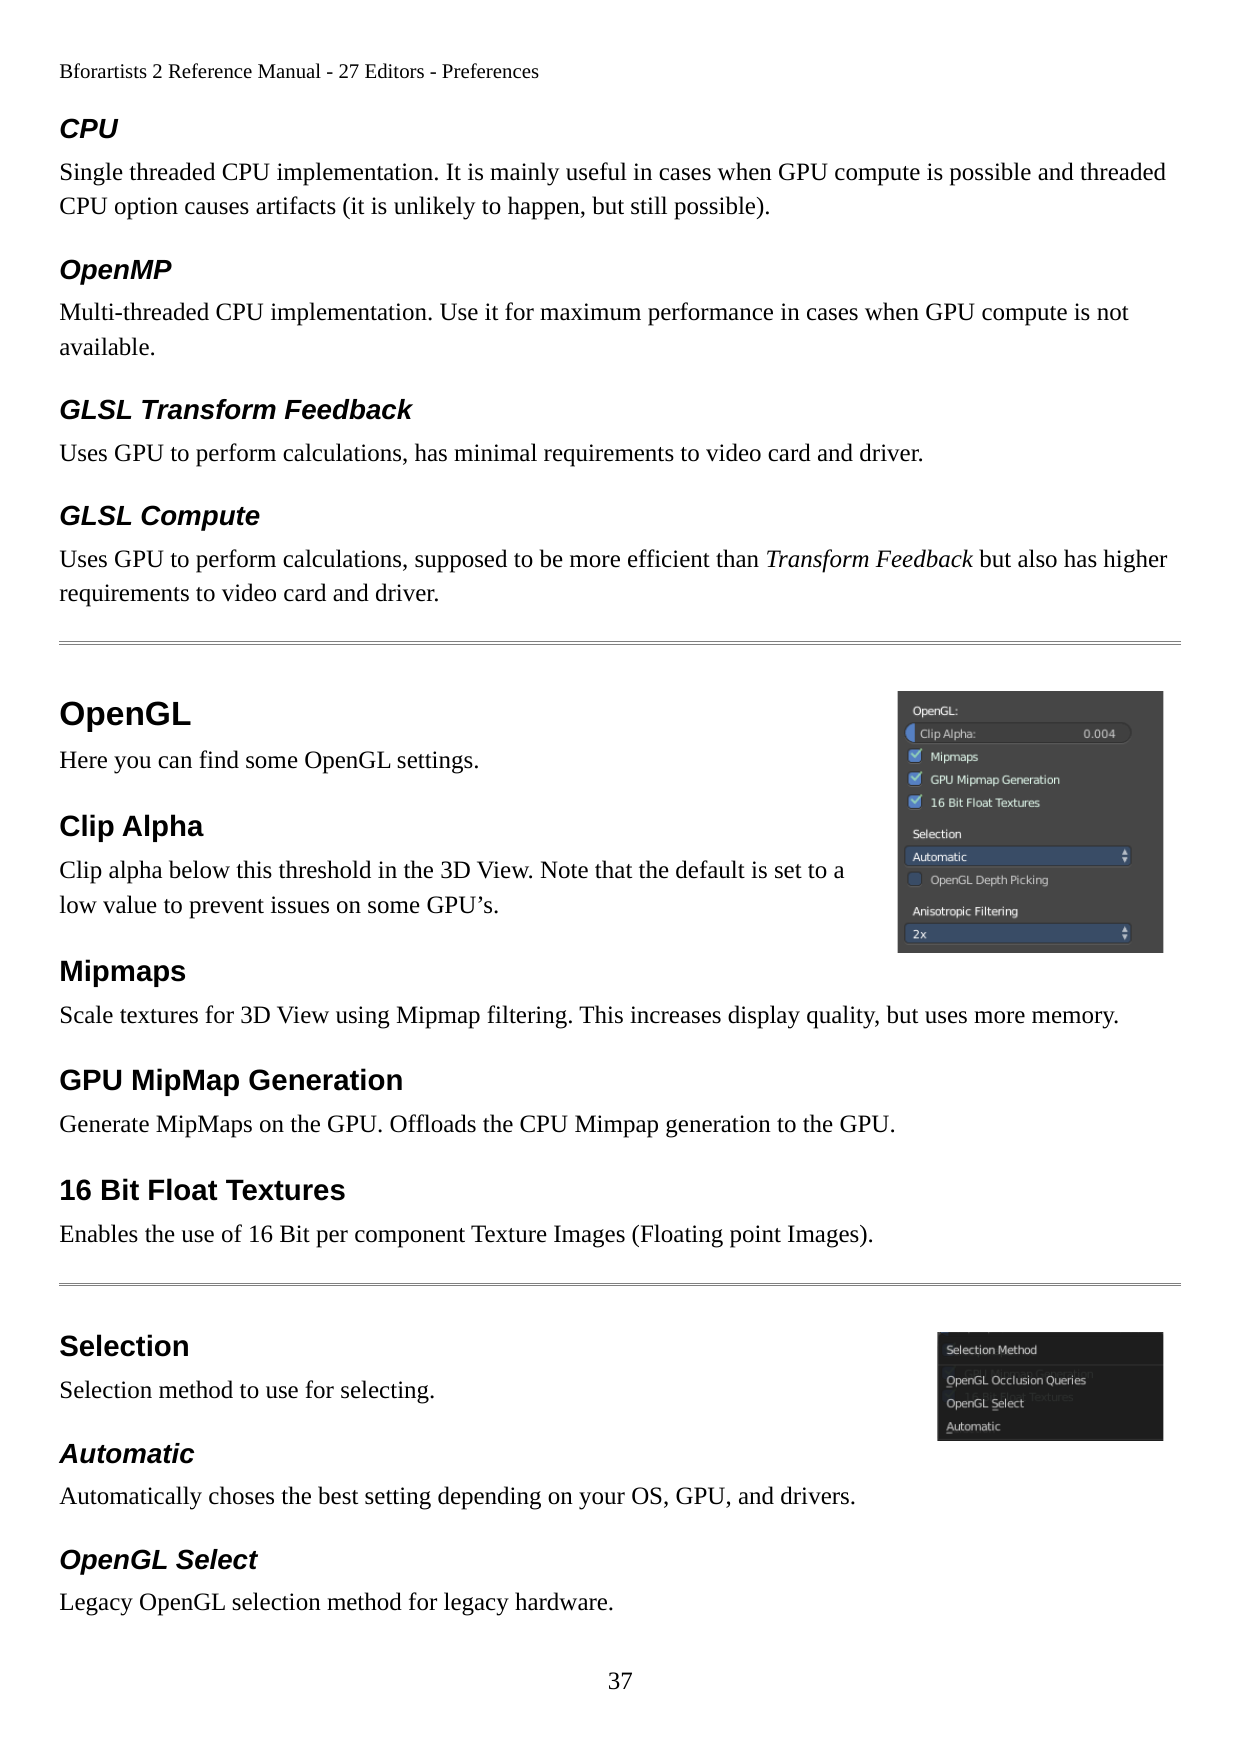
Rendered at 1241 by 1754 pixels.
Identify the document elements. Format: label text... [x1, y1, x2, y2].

text Scale textures for 3D View using Mipmap filtering. This increases display quality, but uses more memory. [59, 1000, 1181, 1028]
picture [897, 691, 1164, 953]
subtitle Automatic [59, 1437, 1181, 1469]
subtitle OpenGL [59, 694, 897, 733]
text Enables the use of 16 Bit per component Texture Images (Floating point Images). [59, 1219, 1181, 1248]
text Uses GPU to perform calculations, has minimal requirements to video card and driver. [59, 438, 1181, 467]
subtitle GLSL Compute [59, 499, 1181, 531]
subtitle [1164, 694, 1181, 733]
text Generate MipMaps on the GPU. Offloads the CPU Mimpap generation to the GPU. [59, 1109, 1181, 1138]
subtitle Mipmaps [59, 953, 1181, 987]
text Single threaded CPU implementation. It is mainly useful in cases when GPU compute is possible and threaded CPU option causes artifacts (it is unlikely to happen, but still possible). [59, 157, 1181, 220]
subtitle GLSL Transform Feedback [59, 393, 1181, 425]
subtitle GPU MipMap Generation [59, 1063, 1181, 1097]
subtitle CPU [59, 113, 1181, 144]
text Selection method to use for selecting. [59, 1376, 937, 1404]
subtitle Clip Alpha [59, 809, 897, 843]
subtitle OpenGL Select [59, 1543, 1181, 1575]
subtitle OpenMP [59, 253, 1181, 285]
subtitle 16 Bit Float Textures [59, 1173, 1181, 1207]
subtitle Selection [59, 1329, 1181, 1363]
text Automatically choses the best setting depending on your OS, GPU, and drivers. [59, 1481, 1181, 1510]
picture [937, 1332, 1164, 1441]
subtitle [1164, 809, 1181, 843]
text Here you can find some OpenGL settings. [59, 745, 897, 774]
text Multi-threaded CPU implementation. Use it for maximum performance in cases when GPU compute is not available. [59, 297, 1181, 361]
text Clip alpha below this threshold in the 3D View. Note that the default is set to a low value to prevent issues on some GPU’s. [59, 855, 897, 918]
text Uses GPU to perform calculations, supposed to be more efficient than Transform Feedback but also has higher requirements to video card and driver. [59, 544, 1181, 607]
text Legacy OpenGL selection method for legacy hardware. [59, 1587, 1181, 1616]
